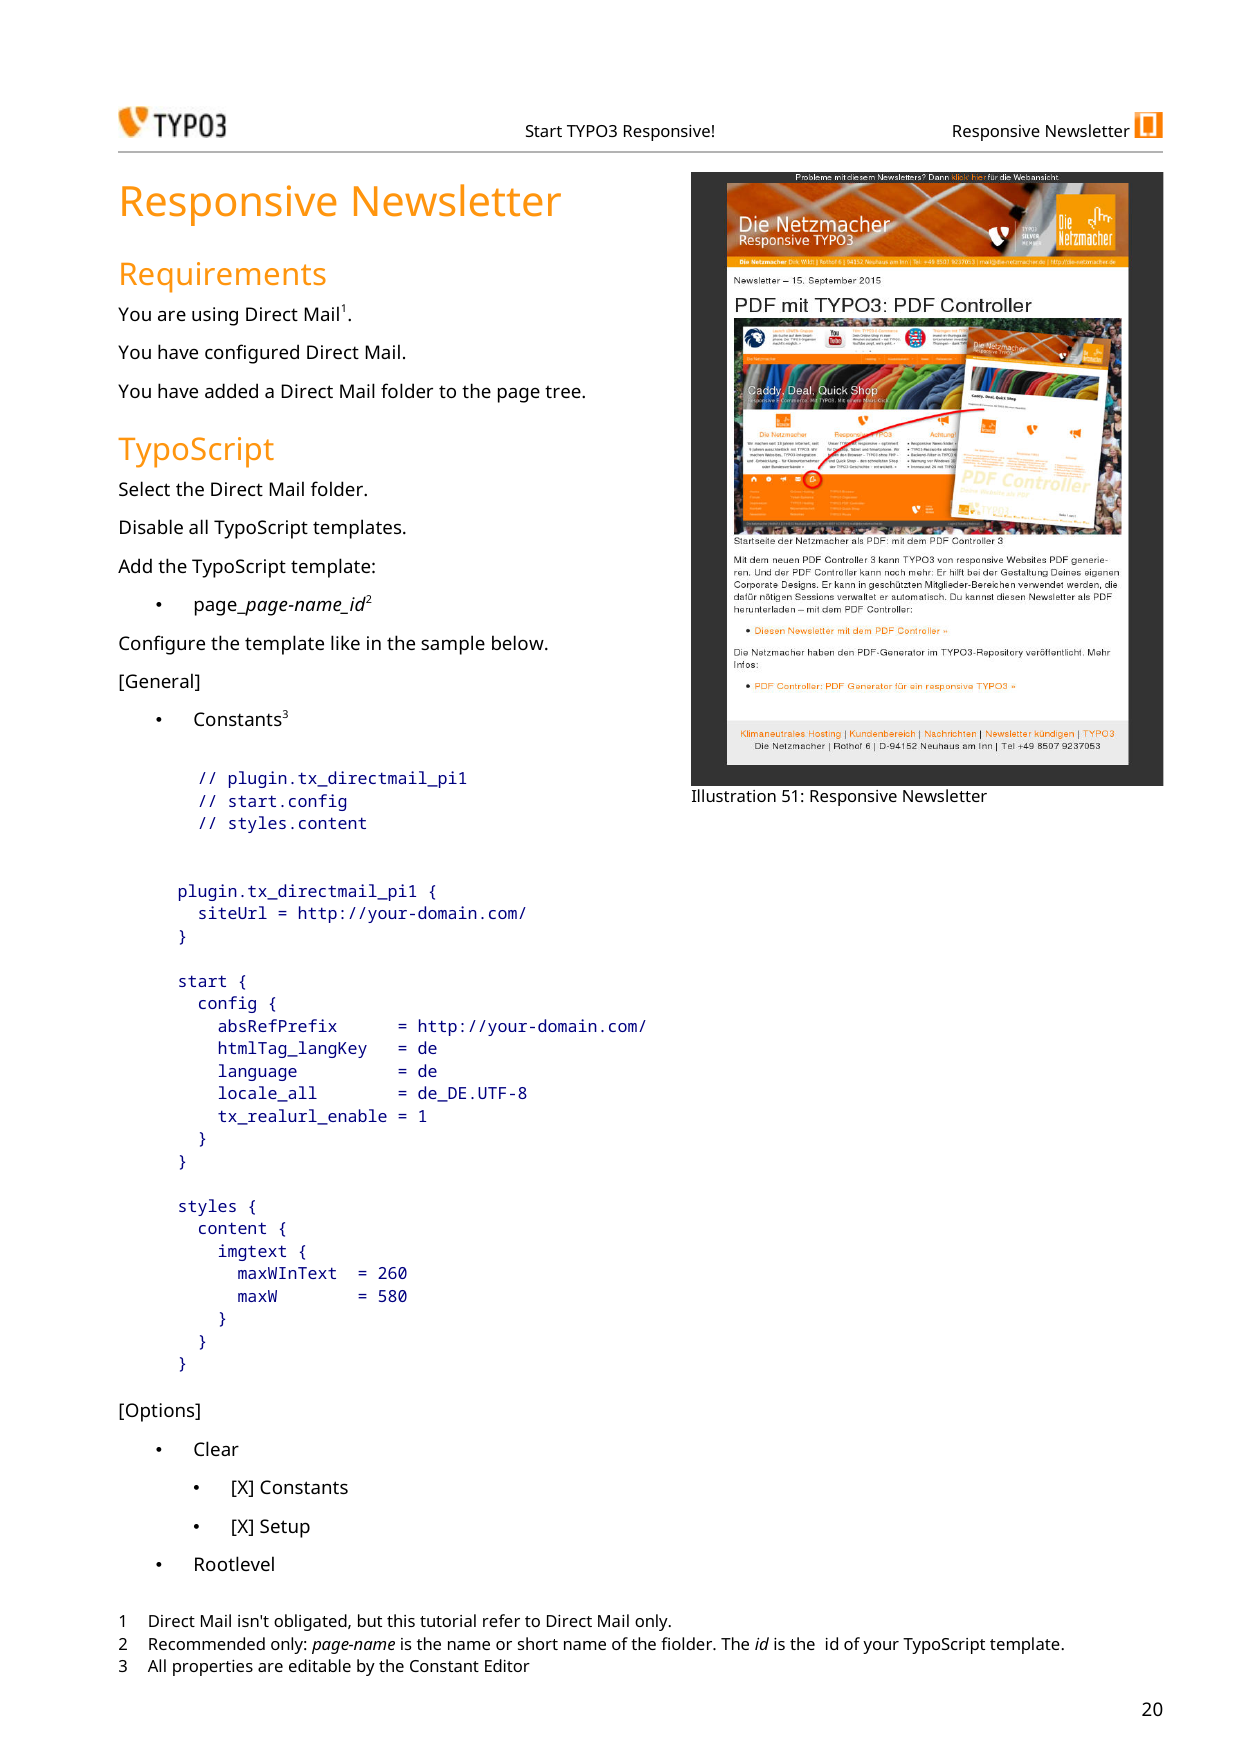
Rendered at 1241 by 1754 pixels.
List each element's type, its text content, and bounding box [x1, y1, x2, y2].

text // plugin.tx_directmail_pi1 [177, 767, 691, 790]
text You are using Direct Mail. [118, 301, 691, 327]
text content { [177, 1217, 1163, 1240]
picture [1134, 112, 1163, 138]
text // styles.content [177, 812, 1163, 835]
text config { [177, 992, 1163, 1015]
text } [177, 1127, 1163, 1150]
list Clear [156, 1436, 1163, 1462]
text maxW = 580 [177, 1285, 1163, 1307]
text } [177, 1330, 1163, 1352]
text // start.config [177, 790, 1163, 812]
text start { [177, 970, 1163, 992]
list Constants [156, 706, 691, 732]
list Rootlevel [156, 1551, 1163, 1577]
picture [691, 172, 1164, 786]
text maxWInText = 260 [177, 1262, 1163, 1285]
subtitle Responsive Newsletter [118, 172, 691, 229]
text styles { [177, 1195, 1163, 1217]
subtitle TypoScript [118, 427, 691, 470]
text Select the Direct Mail folder. [118, 476, 691, 502]
list Recommended only: page-name is the name or short name of the fiolder. The id is the id of your TypoScript template. [118, 1633, 1163, 1655]
text siteUrl = http://your-domain.com/ [177, 902, 1163, 925]
text } [177, 1307, 1163, 1330]
text htmlTag_langKey = de [177, 1037, 1163, 1060]
text language = de [177, 1060, 1163, 1082]
text You have configured Direct Mail. [118, 339, 691, 365]
text Configure the template like in the sample below. [118, 629, 691, 656]
text locale_all = de_DE.UTF-8 [177, 1082, 1163, 1105]
text Disable all TypoScript templates. [118, 514, 691, 540]
text absRefPrefix = http://your-domain.com/ [177, 1015, 1163, 1037]
text } [177, 1150, 1163, 1172]
text [Options] [118, 1397, 1163, 1423]
text You have added a Direct Mail folder to the page tree. [118, 378, 691, 404]
text imgtext { [177, 1240, 1163, 1262]
text } [177, 1352, 1163, 1375]
list [X] Setup [193, 1513, 1163, 1539]
picture [118, 106, 227, 138]
text } [177, 925, 1163, 947]
text plugin.tx_directmail_pi1 { [177, 880, 1163, 902]
subtitle Requirements [118, 252, 691, 295]
text Direct Mail isn't obligated, but this tutorial refer to Direct Mail only. [118, 1610, 1163, 1633]
text Add the TypoScript template: [118, 553, 691, 579]
list All properties are editable by the Constant Editor [118, 1655, 1163, 1678]
text Illustration 51: Responsive Newsletter [691, 786, 1163, 808]
list page_page-name_id [156, 591, 691, 617]
list [X] Constants [193, 1474, 1163, 1500]
text tx_realurl_enable = 1 [177, 1105, 1163, 1127]
text [General] [118, 668, 691, 694]
